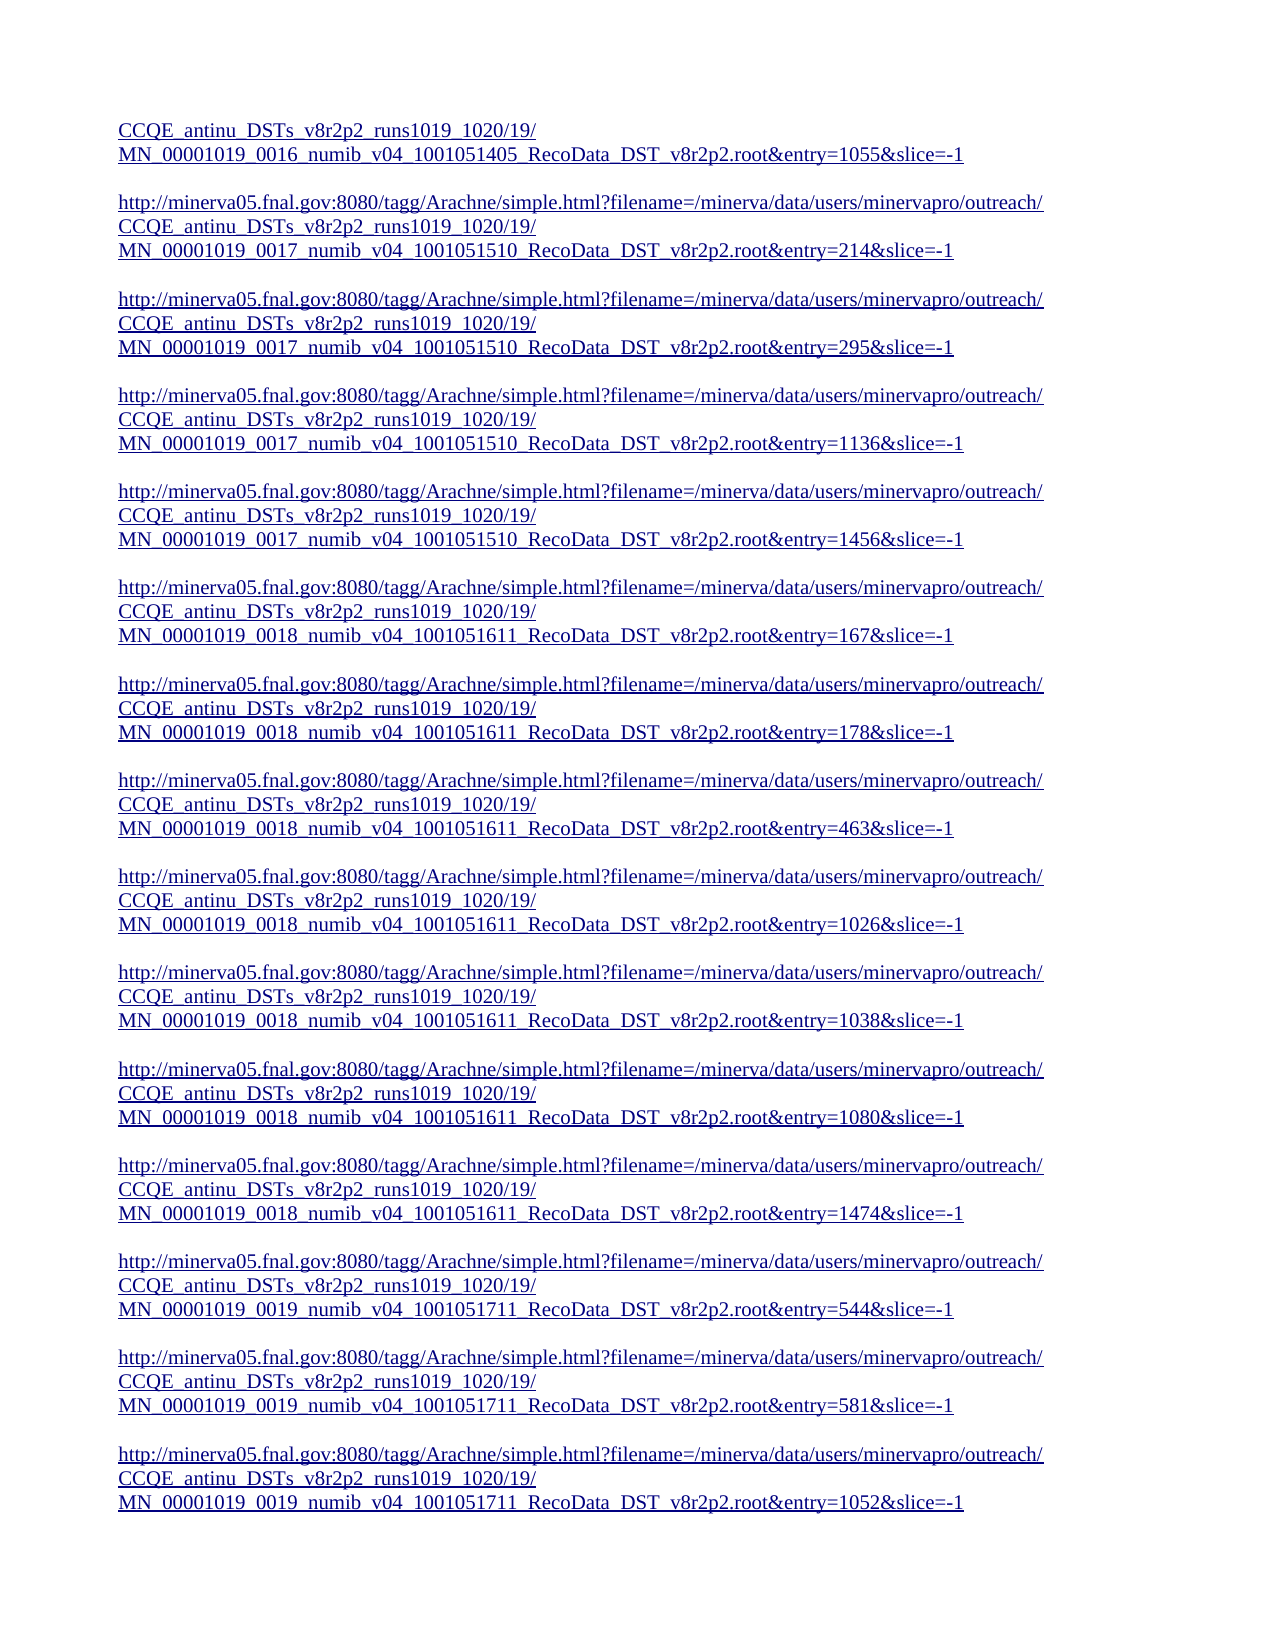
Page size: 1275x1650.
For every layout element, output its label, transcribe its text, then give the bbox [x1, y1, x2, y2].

text http://minerva05.fnal.gov:8080/tagg/Arachne/simple.html?filename=/minerva/data/users/minervapro/outreach/CCQE_antinu_DSTs_v8r2p2_runs1019_1020/19/MN_00001019_0019_numib_v04_1001051711_RecoData_DST_v8r2p2.root&entry=544&slice=-1 [118, 1249, 1157, 1321]
text http://minerva05.fnal.gov:8080/tagg/Arachne/simple.html?filename=/minerva/data/users/minervapro/outreach/CCQE_antinu_DSTs_v8r2p2_runs1019_1020/19/MN_00001019_0017_numib_v04_1001051510_RecoData_DST_v8r2p2.root&entry=214&slice=-1 [118, 190, 1157, 262]
text http://minerva05.fnal.gov:8080/tagg/Arachne/simple.html?filename=/minerva/data/users/minervapro/outreach/CCQE_antinu_DSTs_v8r2p2_runs1019_1020/19/MN_00001019_0019_numib_v04_1001051711_RecoData_DST_v8r2p2.root&entry=581&slice=-1 [118, 1345, 1157, 1417]
text http://minerva05.fnal.gov:8080/tagg/Arachne/simple.html?filename=/minerva/data/users/minervapro/outreach/CCQE_antinu_DSTs_v8r2p2_runs1019_1020/19/MN_00001019_0018_numib_v04_1001051611_RecoData_DST_v8r2p2.root&entry=1026&slice=-1 [118, 864, 1157, 936]
text http://minerva05.fnal.gov:8080/tagg/Arachne/simple.html?filename=/minerva/data/users/minervapro/outreach/CCQE_antinu_DSTs_v8r2p2_runs1019_1020/19/MN_00001019_0018_numib_v04_1001051611_RecoData_DST_v8r2p2.root&entry=1080&slice=-1 [118, 1057, 1157, 1129]
text http://minerva05.fnal.gov:8080/tagg/Arachne/simple.html?filename=/minerva/data/users/minervapro/outreach/CCQE_antinu_DSTs_v8r2p2_runs1019_1020/19/MN_00001019_0019_numib_v04_1001051711_RecoData_DST_v8r2p2.root&entry=1052&slice=-1 [118, 1442, 1157, 1514]
text http://minerva05.fnal.gov:8080/tagg/Arachne/simple.html?filename=/minerva/data/users/minervapro/outreach/CCQE_antinu_DSTs_v8r2p2_runs1019_1020/19/MN_00001019_0017_numib_v04_1001051510_RecoData_DST_v8r2p2.root&entry=1456&slice=-1 [118, 479, 1157, 551]
text http://minerva05.fnal.gov:8080/tagg/Arachne/simple.html?filename=/minerva/data/users/minervapro/outreach/CCQE_antinu_DSTs_v8r2p2_runs1019_1020/19/MN_00001019_0018_numib_v04_1001051611_RecoData_DST_v8r2p2.root&entry=167&slice=-1 [118, 575, 1157, 647]
text http://minerva05.fnal.gov:8080/tagg/Arachne/simple.html?filename=/minerva/data/users/minervapro/outreach/CCQE_antinu_DSTs_v8r2p2_runs1019_1020/19/MN_00001019_0018_numib_v04_1001051611_RecoData_DST_v8r2p2.root&entry=178&slice=-1 [118, 672, 1157, 744]
text CCQE_antinu_DSTs_v8r2p2_runs1019_1020/19/MN_00001019_0016_numib_v04_1001051405_RecoData_DST_v8r2p2.root&entry=1055&slice=-1 [118, 118, 1157, 166]
text http://minerva05.fnal.gov:8080/tagg/Arachne/simple.html?filename=/minerva/data/users/minervapro/outreach/CCQE_antinu_DSTs_v8r2p2_runs1019_1020/19/MN_00001019_0018_numib_v04_1001051611_RecoData_DST_v8r2p2.root&entry=463&slice=-1 [118, 768, 1157, 840]
text http://minerva05.fnal.gov:8080/tagg/Arachne/simple.html?filename=/minerva/data/users/minervapro/outreach/CCQE_antinu_DSTs_v8r2p2_runs1019_1020/19/MN_00001019_0018_numib_v04_1001051611_RecoData_DST_v8r2p2.root&entry=1474&slice=-1 [118, 1153, 1157, 1225]
text http://minerva05.fnal.gov:8080/tagg/Arachne/simple.html?filename=/minerva/data/users/minervapro/outreach/CCQE_antinu_DSTs_v8r2p2_runs1019_1020/19/MN_00001019_0017_numib_v04_1001051510_RecoData_DST_v8r2p2.root&entry=295&slice=-1 [118, 287, 1157, 359]
text http://minerva05.fnal.gov:8080/tagg/Arachne/simple.html?filename=/minerva/data/users/minervapro/outreach/CCQE_antinu_DSTs_v8r2p2_runs1019_1020/19/MN_00001019_0017_numib_v04_1001051510_RecoData_DST_v8r2p2.root&entry=1136&slice=-1 [118, 383, 1157, 455]
text http://minerva05.fnal.gov:8080/tagg/Arachne/simple.html?filename=/minerva/data/users/minervapro/outreach/CCQE_antinu_DSTs_v8r2p2_runs1019_1020/19/MN_00001019_0018_numib_v04_1001051611_RecoData_DST_v8r2p2.root&entry=1038&slice=-1 [118, 960, 1157, 1032]
